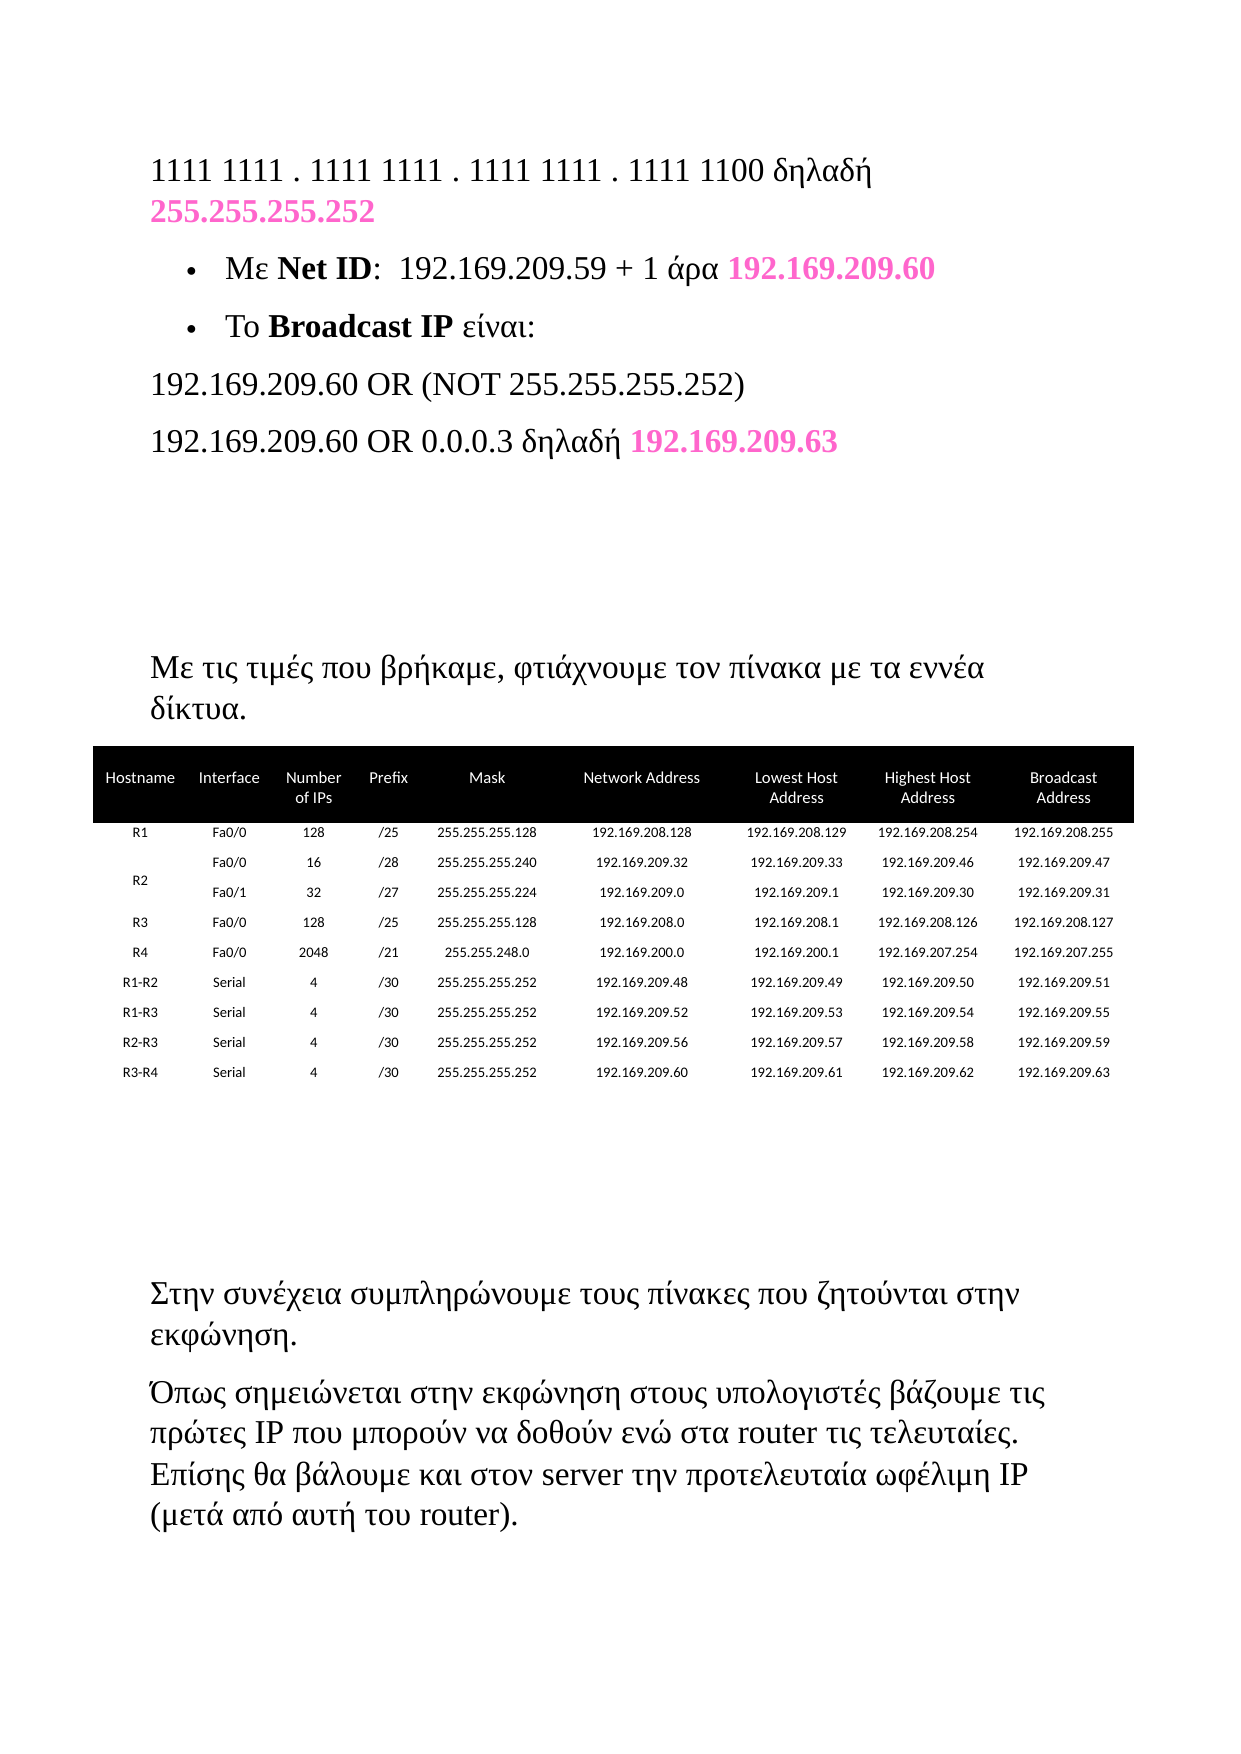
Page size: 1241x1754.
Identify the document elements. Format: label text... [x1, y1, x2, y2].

table_cell 192.169.208.128 [553, 823, 731, 853]
table_cell 192.169.209.0 [553, 883, 731, 913]
list Με Net ID: 192.169.209.59 + 1 άρα 192.169.209.60 [187, 248, 1090, 287]
table_cell 255.255.248.0 [421, 943, 553, 973]
table_cell 192.169.209.33 [731, 853, 862, 883]
table_cell /30 [356, 1003, 421, 1033]
table_cell 2048 [271, 943, 356, 973]
table_cell 255.255.255.128 [421, 823, 553, 853]
text 1111 1111 . 1111 1111 . 1111 1111 . 1111 1100 δηλαδή 255.255.255.252 [150, 150, 1090, 229]
table_cell 4 [271, 1063, 356, 1093]
table_cell 192.169.209.46 [862, 853, 993, 883]
table_cell Serial [187, 1003, 271, 1033]
table_cell 192.169.209.47 [993, 853, 1134, 883]
table_cell 192.169.208.0 [553, 913, 731, 943]
table_cell 192.169.209.53 [731, 1003, 862, 1033]
text 192.169.209.60 OR 0.0.0.3 δηλαδή 192.169.209.63 [150, 421, 1090, 571]
table_cell 4 [271, 973, 356, 1003]
table_cell Fa0/0 [187, 913, 271, 943]
table_cell /30 [356, 973, 421, 1003]
table_cell Serial [187, 1063, 271, 1093]
table_cell 255.255.255.128 [421, 913, 553, 943]
table_header Network Address [553, 747, 730, 823]
table_cell 192.169.207.255 [993, 943, 1134, 973]
text Στην συνέχεια συμπληρώνουμε τους πίνακες που ζητούνται στην εκφώνηση. [150, 1273, 1090, 1353]
table_cell Serial [187, 1033, 271, 1063]
table_cell 192.169.200.1 [731, 943, 862, 973]
table_cell 255.255.255.252 [421, 1003, 553, 1033]
table_cell 192.169.208.127 [993, 913, 1134, 943]
table_cell R1-R3 [93, 1003, 187, 1033]
table_cell /28 [356, 853, 421, 883]
table_cell R3 [93, 913, 187, 943]
table_cell 192.169.209.1 [731, 883, 862, 913]
table_cell 192.169.209.31 [993, 883, 1134, 913]
table_cell 192.169.209.49 [731, 973, 862, 1003]
table_cell 192.169.209.54 [862, 1003, 993, 1033]
text Όπως σημειώνεται στην εκφώνηση στους υπολογιστές βάζουμε τις πρώτες IP που μπορούν να δοθούν ενώ στα router τις τελευταίες. Επίσης θα βάλουμε και στον server την προτελευταία ωφέλιμη IP (μετά από αυτή του router). [150, 1372, 1090, 1574]
table_cell /25 [356, 823, 421, 853]
table_cell Fa0/0 [187, 943, 271, 973]
table_cell 4 [271, 1003, 356, 1033]
table_cell 192.169.209.51 [993, 973, 1134, 1003]
table_header Prefix [356, 747, 421, 823]
table_header Lowest Host Address [731, 747, 862, 823]
table_cell 16 [271, 853, 356, 883]
table_cell Serial [187, 973, 271, 1003]
table_cell 192.169.209.62 [862, 1063, 993, 1093]
table_cell R1-R2 [93, 973, 187, 1003]
table_cell R1 [93, 823, 187, 853]
table_cell 192.169.209.60 [553, 1063, 731, 1093]
table_cell 255.255.255.252 [421, 1033, 553, 1063]
table_cell 192.169.208.254 [862, 823, 993, 853]
table_cell R2 [93, 853, 187, 913]
table_cell 192.169.207.254 [862, 943, 993, 973]
table_cell 192.169.200.0 [553, 943, 731, 973]
table_cell 128 [271, 913, 356, 943]
table_header Mask [422, 747, 552, 823]
table_cell /21 [356, 943, 421, 973]
table_cell 192.169.208.126 [862, 913, 993, 943]
table_header Broadcast Address [994, 747, 1133, 823]
table_cell 255.255.255.240 [421, 853, 553, 883]
table_header Interface [188, 747, 271, 823]
table_cell 4 [271, 1033, 356, 1063]
table_cell 192.169.209.50 [862, 973, 993, 1003]
table_cell 192.169.209.52 [553, 1003, 731, 1033]
table_header Hostname [94, 747, 187, 823]
text 192.169.209.60 OR (NOT 255.255.255.252) [150, 364, 1090, 402]
table_cell 192.169.209.58 [862, 1033, 993, 1063]
table_cell 192.169.208.255 [993, 823, 1134, 853]
table_header Highest Host Address [863, 747, 993, 823]
table_cell 192.169.209.48 [553, 973, 731, 1003]
table_cell 192.169.209.32 [553, 853, 731, 883]
table_cell 192.169.209.30 [862, 883, 993, 913]
table_cell Fa0/0 [187, 823, 271, 853]
table_header Number of IPs [272, 747, 355, 823]
table_cell /27 [356, 883, 421, 913]
table_cell /25 [356, 913, 421, 943]
table_cell 192.169.209.56 [553, 1033, 731, 1063]
table_cell 192.169.209.55 [993, 1003, 1134, 1033]
table_cell 255.255.255.252 [421, 1063, 553, 1093]
text Με τις τιμές που βρήκαμε, φτιάχνουμε τον πίνακα με τα εννέα δίκτυα. [150, 648, 1090, 727]
table_cell 192.169.209.59 [993, 1033, 1134, 1063]
table_cell Fa0/1 [187, 883, 271, 913]
table_cell 32 [271, 883, 356, 913]
table_cell R3-R4 [93, 1063, 187, 1093]
table_cell 192.169.208.129 [731, 823, 862, 853]
list Το Broadcast IP είναι: [187, 306, 1090, 344]
table_cell 192.169.209.61 [731, 1063, 862, 1093]
table_cell R2-R3 [93, 1033, 187, 1063]
table_cell 192.169.209.57 [731, 1033, 862, 1063]
table_cell /30 [356, 1063, 421, 1093]
table_cell 192.169.208.1 [731, 913, 862, 943]
table_cell /30 [356, 1033, 421, 1063]
table_cell Fa0/0 [187, 853, 271, 883]
table_cell 255.255.255.252 [421, 973, 553, 1003]
table_cell 128 [271, 823, 356, 853]
table_cell 192.169.209.63 [993, 1063, 1134, 1093]
table_cell 255.255.255.224 [421, 883, 553, 913]
table_cell R4 [93, 943, 187, 973]
